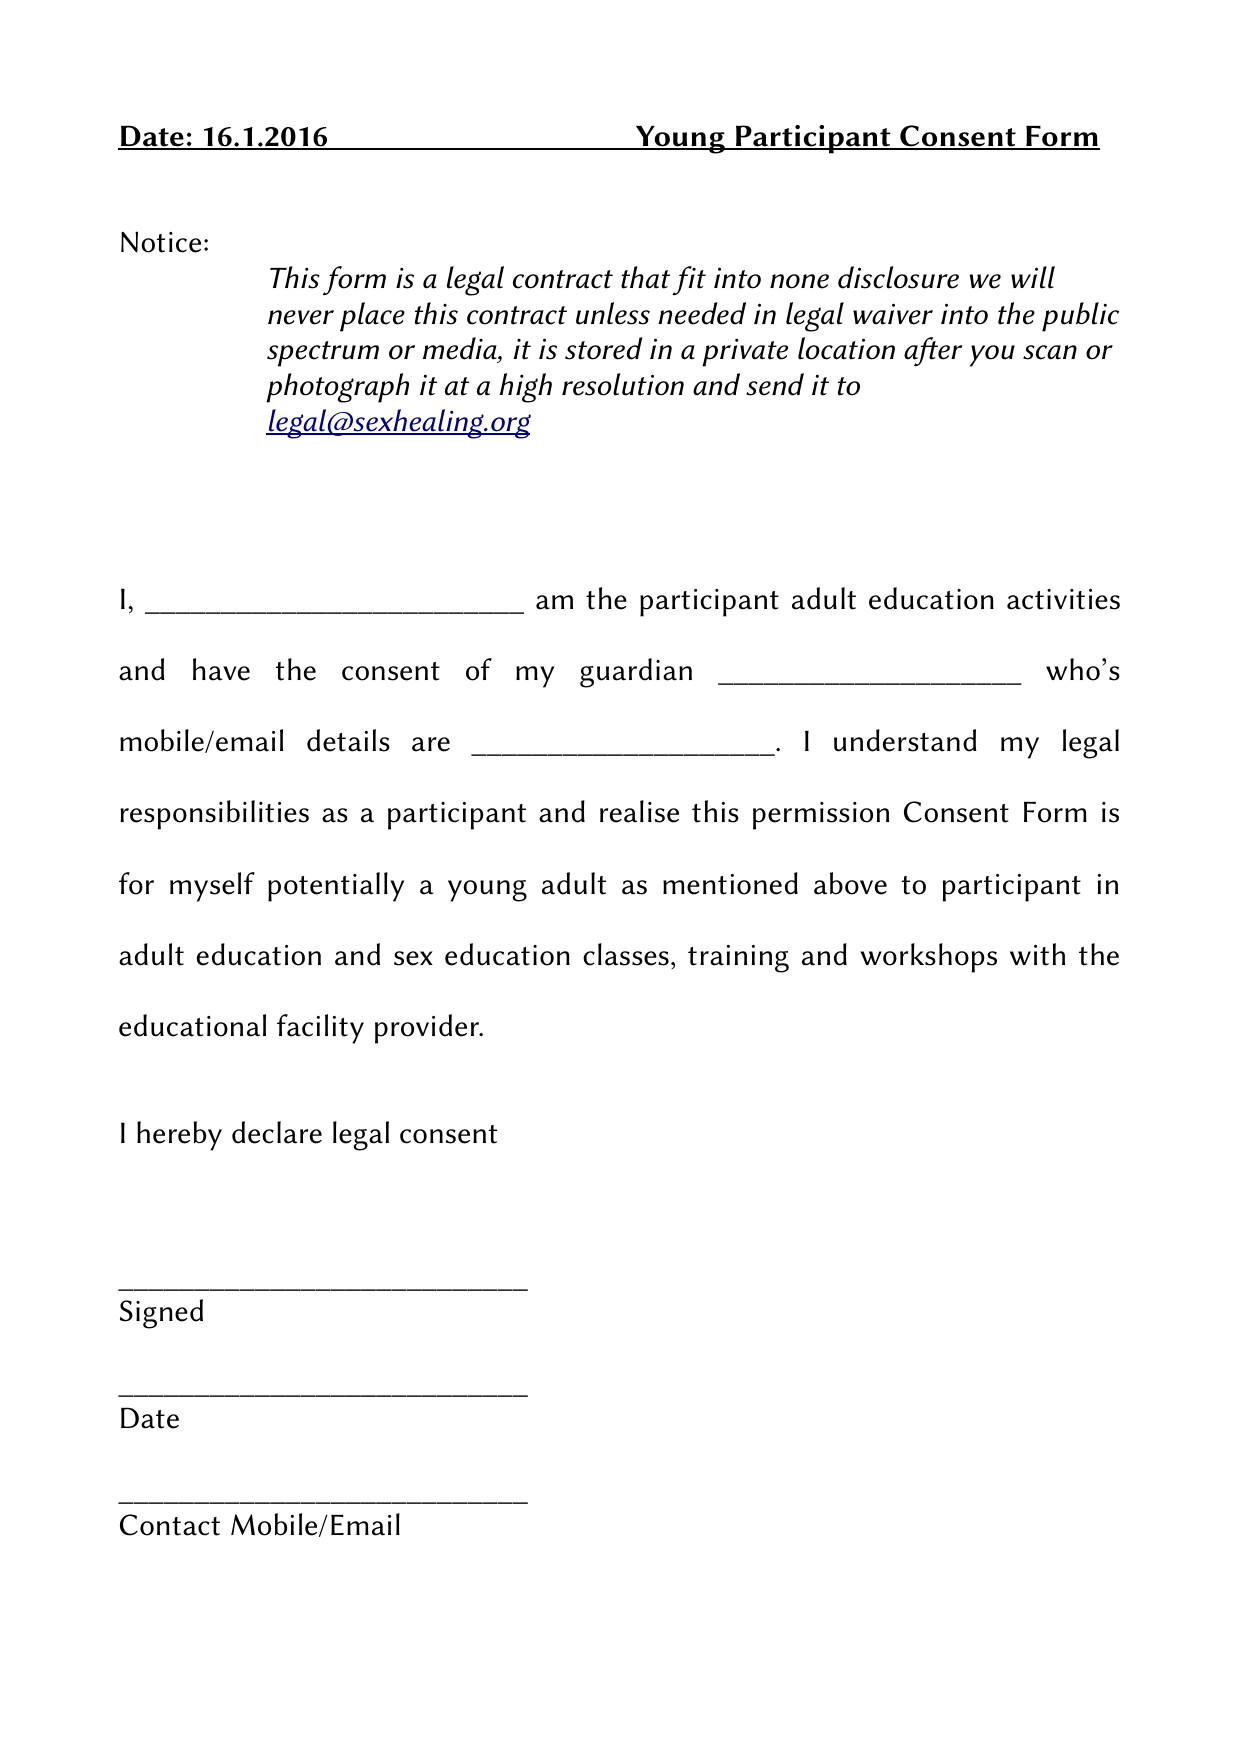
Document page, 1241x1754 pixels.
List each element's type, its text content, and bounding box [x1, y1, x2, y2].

text Contact Mobile/Email [118, 1507, 1122, 1543]
text This form is a legal contract that fit into none disclosure we will never place this contract unless needed in legal waiver into the public spectrum or media, it is stored in a private location after you scan or photograph it at a high resolution and send it to legal@sexhealing.org [266, 261, 1122, 439]
text ___________________________ [118, 1472, 1122, 1507]
text Signed [118, 1294, 1122, 1329]
text Date: 16.1.2016 Young Participant Consent Form [118, 118, 1122, 154]
text I, _________________________ am the participant adult education activities and have the consent of my guardian ____________________ who’s mobile/email details are ____________________. I understand my legal responsibilities as a participant and realise this permission Consent Form is for myself potentially a young adult as mentioned above to participant in adult education and sex education classes, training and workshops with the educational facility provider. [118, 581, 1122, 1044]
text ___________________________ [118, 1365, 1122, 1401]
text ___________________________ [118, 1258, 1122, 1294]
text I hereby declare legal consent [118, 1116, 1122, 1151]
text Date [118, 1401, 1122, 1436]
text Notice: [118, 225, 1122, 261]
